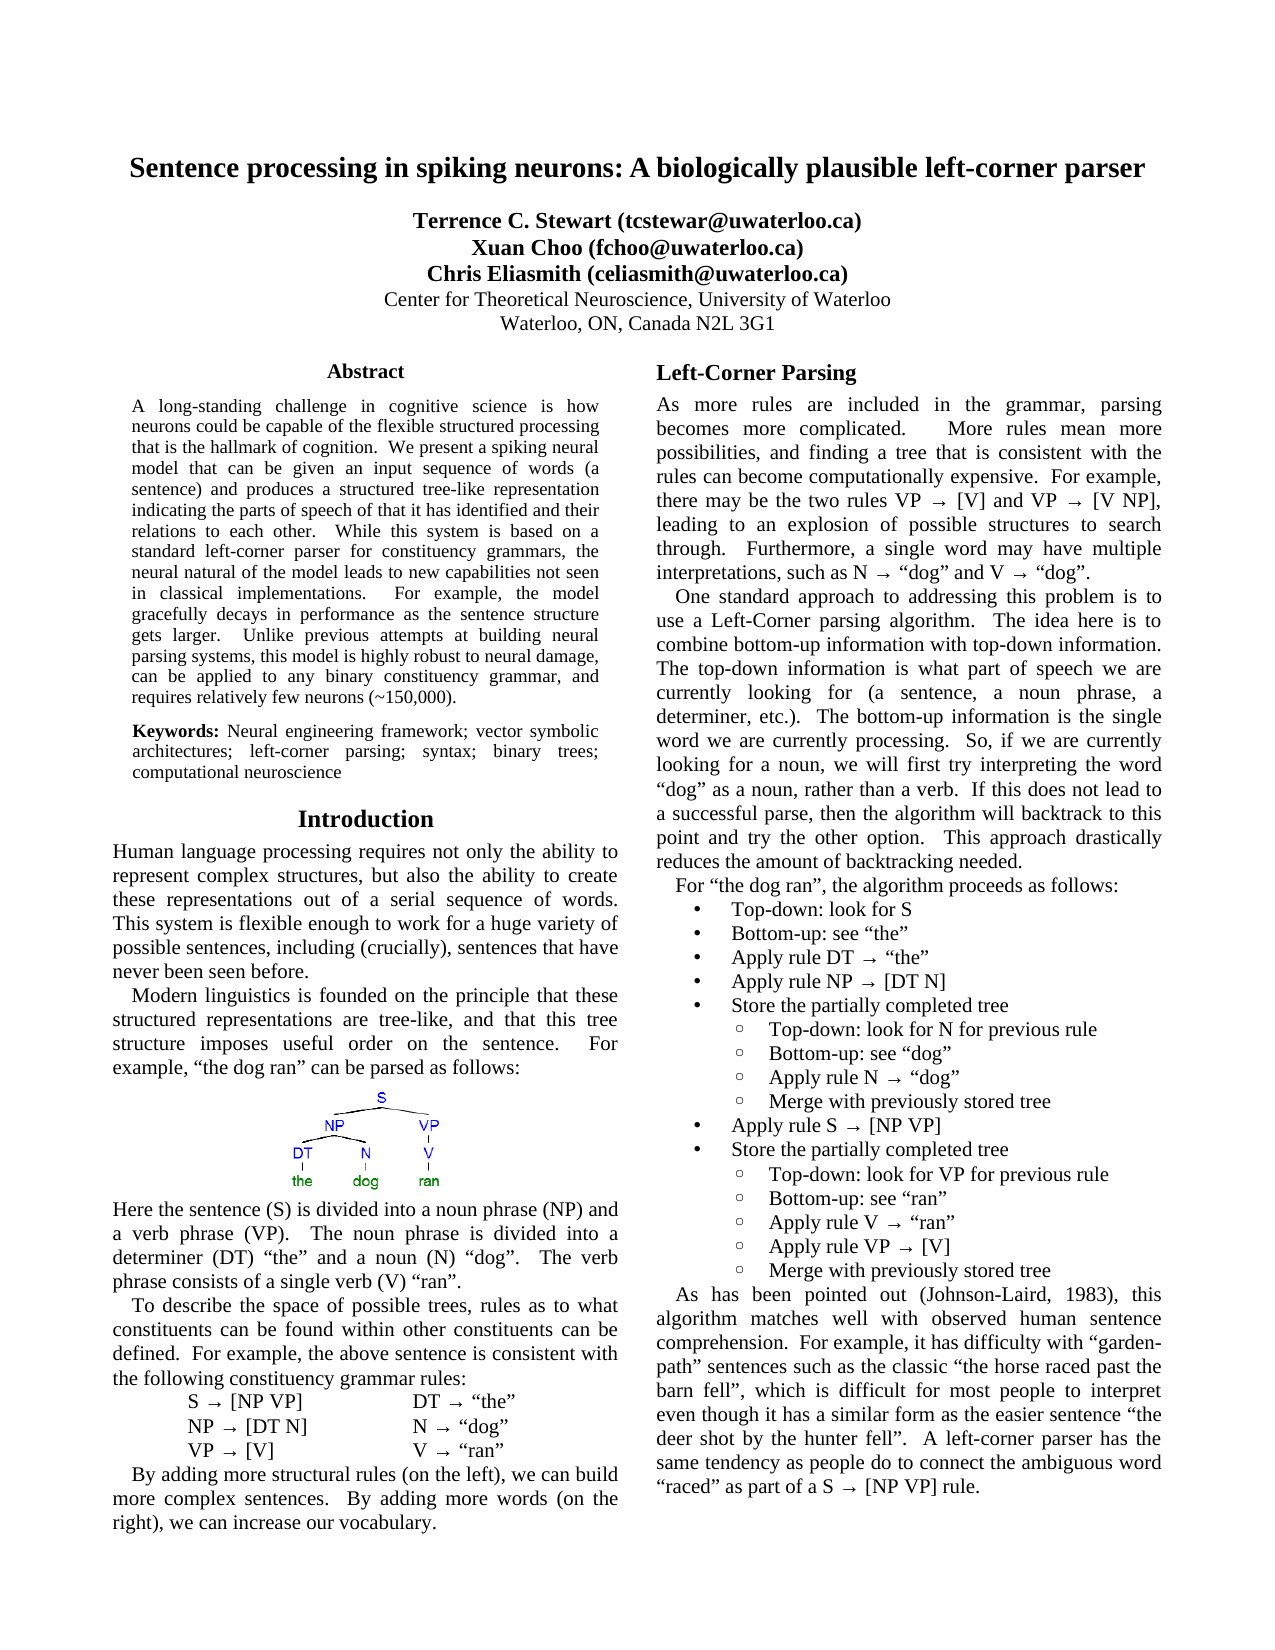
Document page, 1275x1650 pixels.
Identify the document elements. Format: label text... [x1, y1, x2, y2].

list Top-down: look for S [694, 897, 1162, 921]
list Apply rule VP → [V] [731, 1234, 1162, 1258]
text Waterloo, ON, Canada N2L 3G1 [112, 311, 1162, 335]
list Bottom-up: see “ran” [731, 1186, 1162, 1209]
list Apply rule N → “dog” [731, 1065, 1162, 1089]
list Store the partially completed tree [694, 1137, 1162, 1161]
list Apply rule NP → [DT N] [694, 969, 1162, 993]
text As more rules are included in the grammar, parsing becomes more complicated. More rules mean more possibilities, and finding a tree that is consistent with the rules can become computationally expensive. For example, there may be the two rules VP → [V] and VP → [V NP], leading to an explosion of possible structures to search through. Furthermore, a single word may have multiple interpretations, such as N → “dog” and V → “dog”. [656, 391, 1162, 584]
list Apply rule DT → “the” [694, 945, 1162, 969]
list Merge with previously stored tree [731, 1089, 1162, 1113]
text For “the dog ran”, the algorithm proceeds as follows: [656, 873, 1162, 897]
text Keywords: Neural engineering framework; vector symbolic architectures; left-corner parsing; syntax; binary trees; computational neuroscience [132, 720, 599, 783]
text Human language processing requires not only the ability to represent complex structures, but also the ability to create these representations out of a serial sequence of words. This system is flexible enough to work for a huge variety of possible sentences, including (crucially), sentences that have never been seen before. [112, 839, 619, 983]
subtitle Introduction [112, 804, 619, 832]
list Top-down: look for VP for previous rule [731, 1161, 1162, 1186]
list Apply rule V → “ran” [731, 1209, 1162, 1234]
text VP → [V] V → “ran” [112, 1438, 619, 1462]
text NP → [DT N] N → “dog” [112, 1413, 619, 1438]
text A long-standing challenge in cognitive science is how neurons could be capable of the flexible structured processing that is the hallmark of cognition. We present a spiking neural model that can be given an input sequence of words (a sentence) and produces a structured tree-like representation indicating the parts of speech of that it has identified and their relations to each other. While this system is based on a standard left-corner parser for constituency grammars, the neural natural of the model leads to new capabilities not seen in classical implementations. For example, the model gracefully decays in performance as the sentence structure gets larger. Unlike previous attempts at building neural parsing systems, this model is highly robust to neural damage, can be applied to any binary constituency grammar, and requires relatively few neurons (~150,000). [131, 395, 600, 708]
subtitle Left-Corner Parsing [656, 359, 1162, 385]
subtitle Sentence processing in spiking neurons: A biologically plausible left-corner parser [112, 150, 1162, 183]
picture [281, 1079, 451, 1197]
text Terrence C. Stewart (tcstewar@uwaterloo.ca) Xuan Choo (fchoo@uwaterloo.ca) Chris Eliasmith (celiasmith@uwaterloo.ca) [112, 208, 1162, 287]
text Center for Theoretical Neuroscience, University of Waterloo [112, 287, 1162, 311]
list Store the partially completed tree [694, 993, 1162, 1017]
list Bottom-up: see “dog” [731, 1041, 1162, 1065]
text One standard approach to addressing this problem is to use a Left-Corner parsing algorithm. The idea here is to combine bottom-up information with top-down information. The top-down information is what part of speech we are currently looking for (a sentence, a noun phrase, a determiner, etc.). The bottom-up information is the single word we are currently processing. So, if we are currently looking for a noun, we will first try interpreting the word “dog” as a noun, rather than a verb. If this does not lead to a successful parse, then the algorithm will backtrack to this point and try the other option. This approach drastically reduces the amount of backtracking needed. [656, 584, 1162, 873]
text By adding more structural rules (on the left), we can build more complex sentences. By adding more words (on the right), we can increase our vocabulary. [112, 1462, 619, 1534]
list Bottom-up: see “the” [694, 921, 1162, 945]
list Apply rule S → [NP VP] [694, 1113, 1162, 1137]
text Modern linguistics is founded on the principle that these structured representations are tree-like, and that this tree structure imposes useful order on the sentence. For example, “the dog ran” can be parsed as follows: [112, 983, 619, 1079]
list Merge with previously stored tree [731, 1258, 1162, 1282]
subtitle Abstract [112, 359, 619, 383]
text Here the sentence (S) is divided into a noun phrase (NP) and a verb phrase (VP). The noun phrase is divided into a determiner (DT) “the” and a noun (N) “dog”. The verb phrase consists of a single verb (V) “ran”. [112, 1197, 619, 1293]
text To describe the space of possible trees, rules as to what constituents can be found within other constituents can be defined. For example, the above sentence is consistent with the following constituency grammar rules: [112, 1293, 619, 1389]
list Top-down: look for N for previous rule [731, 1017, 1162, 1041]
text S → [NP VP] DT → “the” [112, 1389, 619, 1413]
text As has been pointed out (Johnson-Laird, 1983), this algorithm matches well with observed human sentence comprehension. For example, it has difficulty with “garden-path” sentences such as the classic “the horse raced past the barn fell”, which is difficult for most people to interpret even though it has a similar form as the easier sentence “the deer shot by the hunter fell”. A left-corner parser has the same tendency as people do to connect the ambiguous word “raced” as part of a S → [NP VP] rule. [656, 1282, 1162, 1498]
